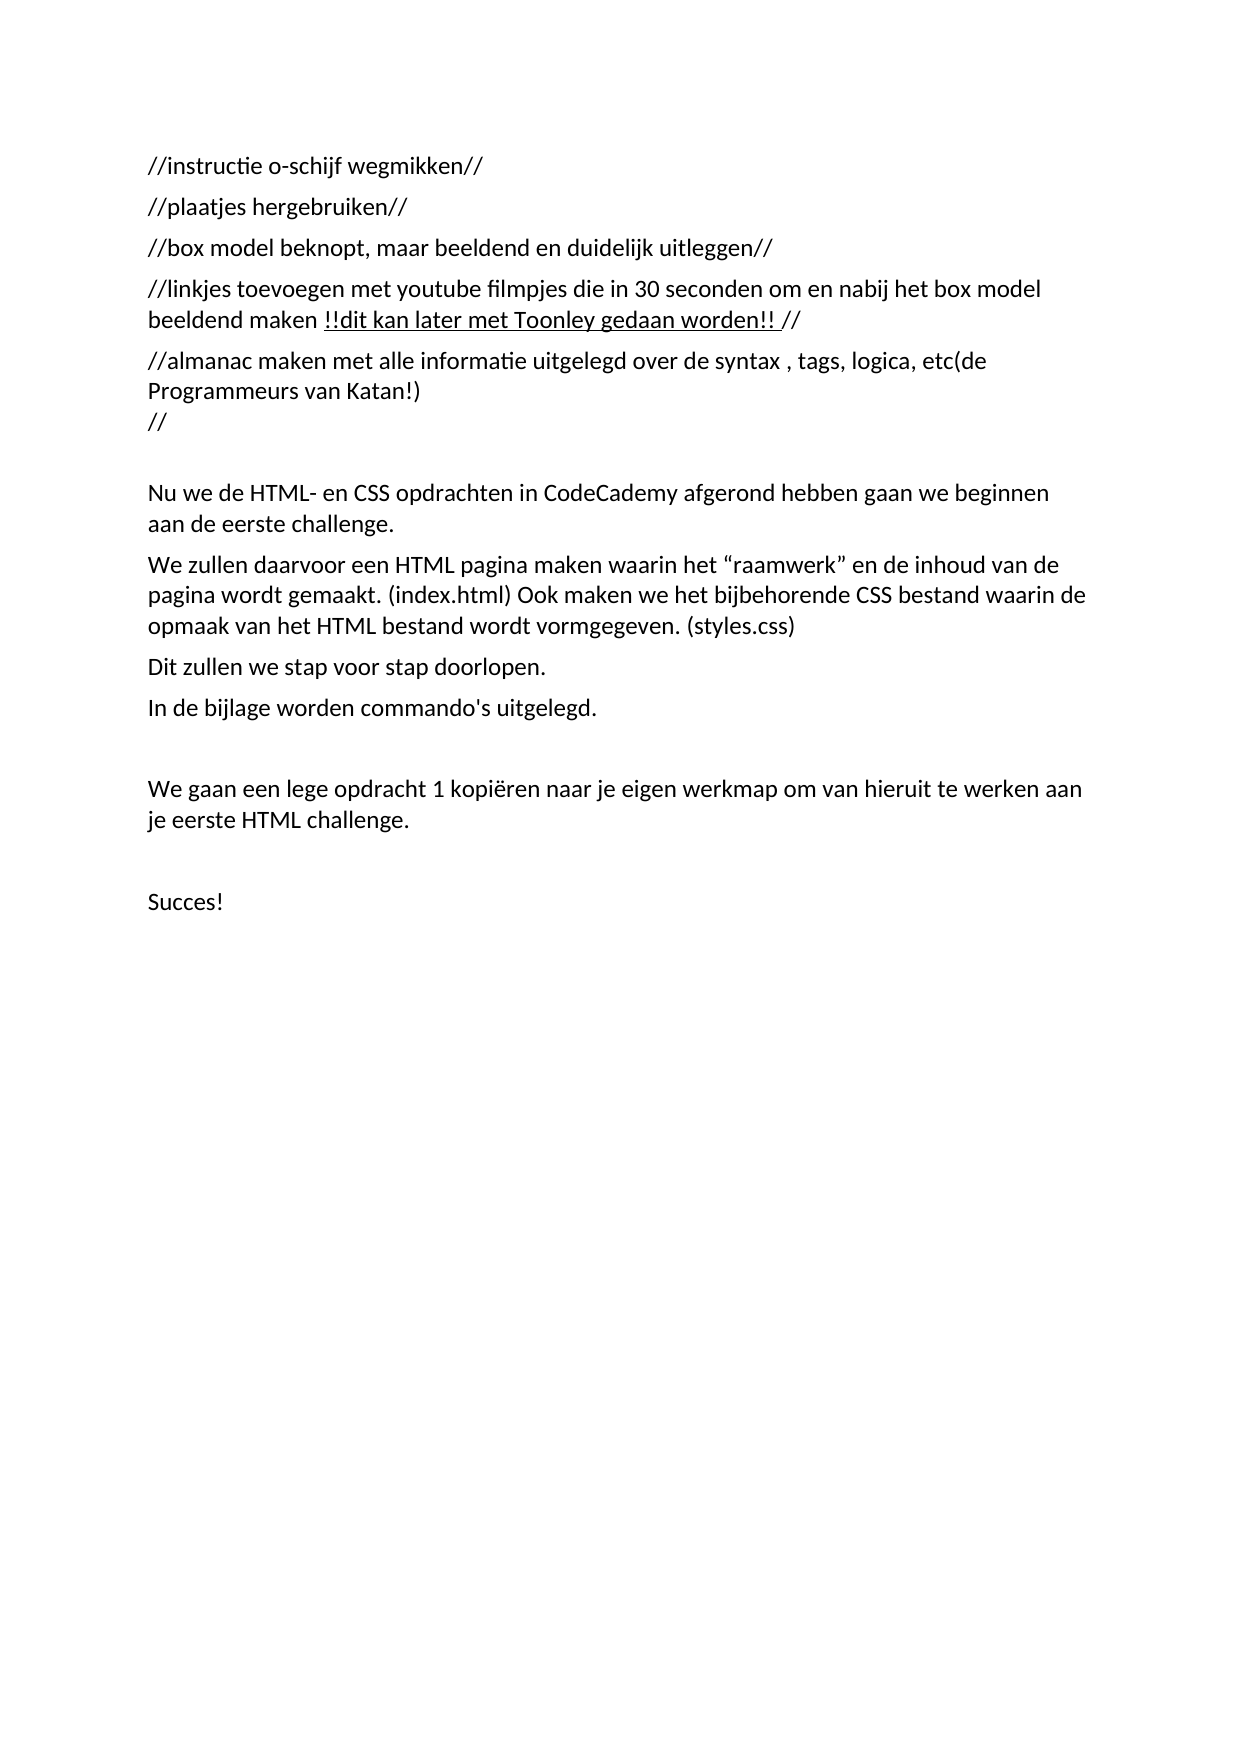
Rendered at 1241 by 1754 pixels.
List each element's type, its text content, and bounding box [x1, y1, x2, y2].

text //almanac maken met alle informatie uitgelegd over de syntax , tags, logica, etc(de Programmeurs van Katan!) // [148, 345, 1093, 436]
text We gaan een lege opdracht 1 kopiëren naar je eigen werkmap om van hieruit te werken aan je eerste HTML challenge. [148, 773, 1093, 834]
text Nu we de HTML- en CSS opdrachten in CodeCademy afgerond hebben gaan we beginnen aan de eerste challenge. [148, 447, 1093, 538]
text Dit zullen we stap voor stap doorlopen. [148, 651, 1093, 681]
text Succes! [148, 886, 1093, 916]
text //instructie o-schijf wegmikken// [148, 151, 1093, 181]
text In de bijlage worden commando's uitgelegd. [148, 692, 1093, 722]
text //box model beknopt, maar beeldend en duidelijk uitleggen// [148, 232, 1093, 263]
text We zullen daarvoor een HTML pagina maken waarin het “raamwerk” en de inhoud van de pagina wordt gemaakt. (index.html) Ook maken we het bijbehorende CSS bestand waarin de opmaak van het HTML bestand wordt vormgegeven. (styles.css) [148, 549, 1093, 640]
text //linkjes toevoegen met youtube filmpjes die in 30 seconden om en nabij het box model beeldend maken !!dit kan later met Toonley gedaan worden!! // [148, 273, 1093, 334]
text //plaatjes hergebruiken// [148, 191, 1093, 222]
